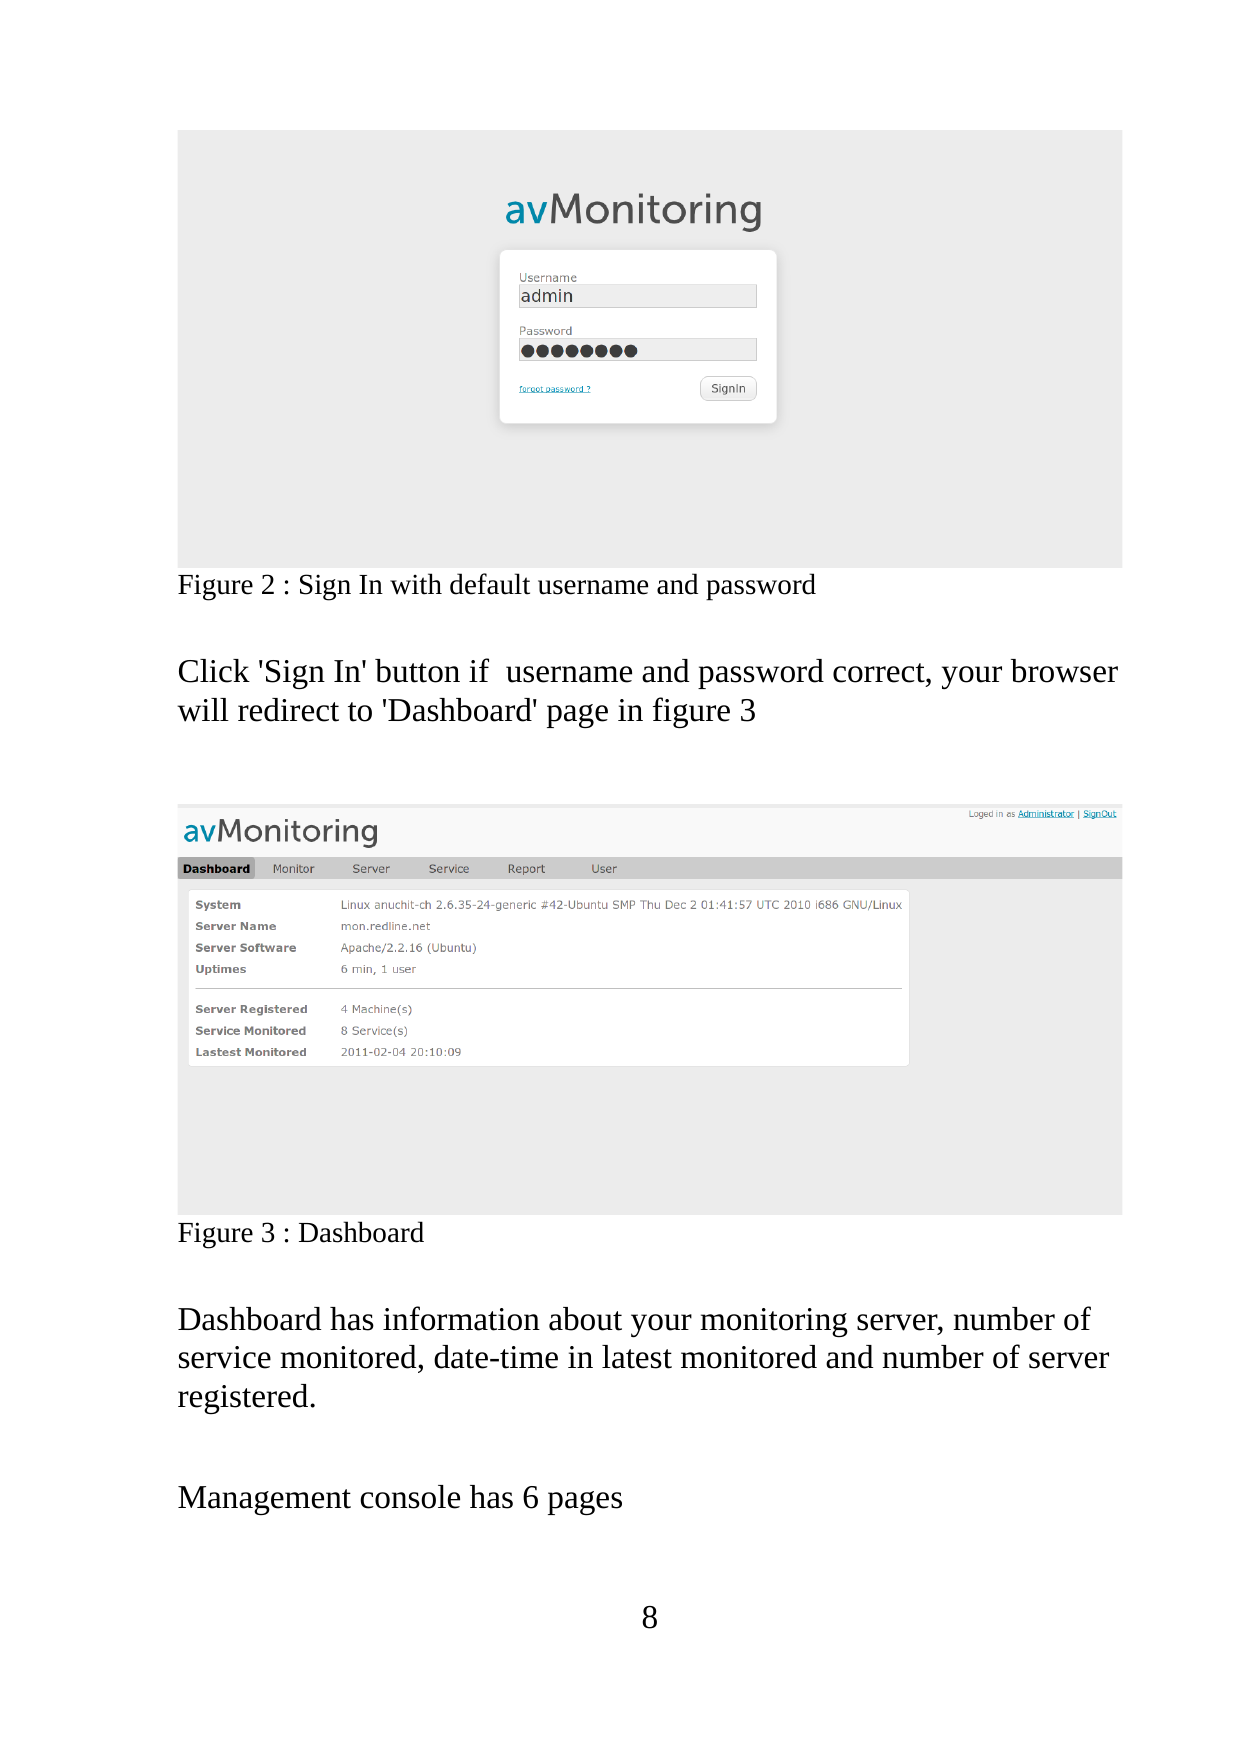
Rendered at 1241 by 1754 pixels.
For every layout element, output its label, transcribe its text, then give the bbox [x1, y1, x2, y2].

text Figure 3 : Dashboard [177, 1215, 1122, 1248]
text Click 'Sign In' button if username and password correct, your browser will redirect to 'Dashboard' page in figure 3 [177, 652, 1122, 728]
picture [177, 130, 1123, 568]
text Figure 2 : Sign In with default username and password [177, 568, 1122, 601]
picture [177, 804, 1123, 1215]
text Dashboard has information about your monitoring server, number of service monitored, date-time in latest monitored and number of server registered. [177, 1299, 1122, 1414]
text Management console has 6 pages [177, 1478, 1122, 1516]
